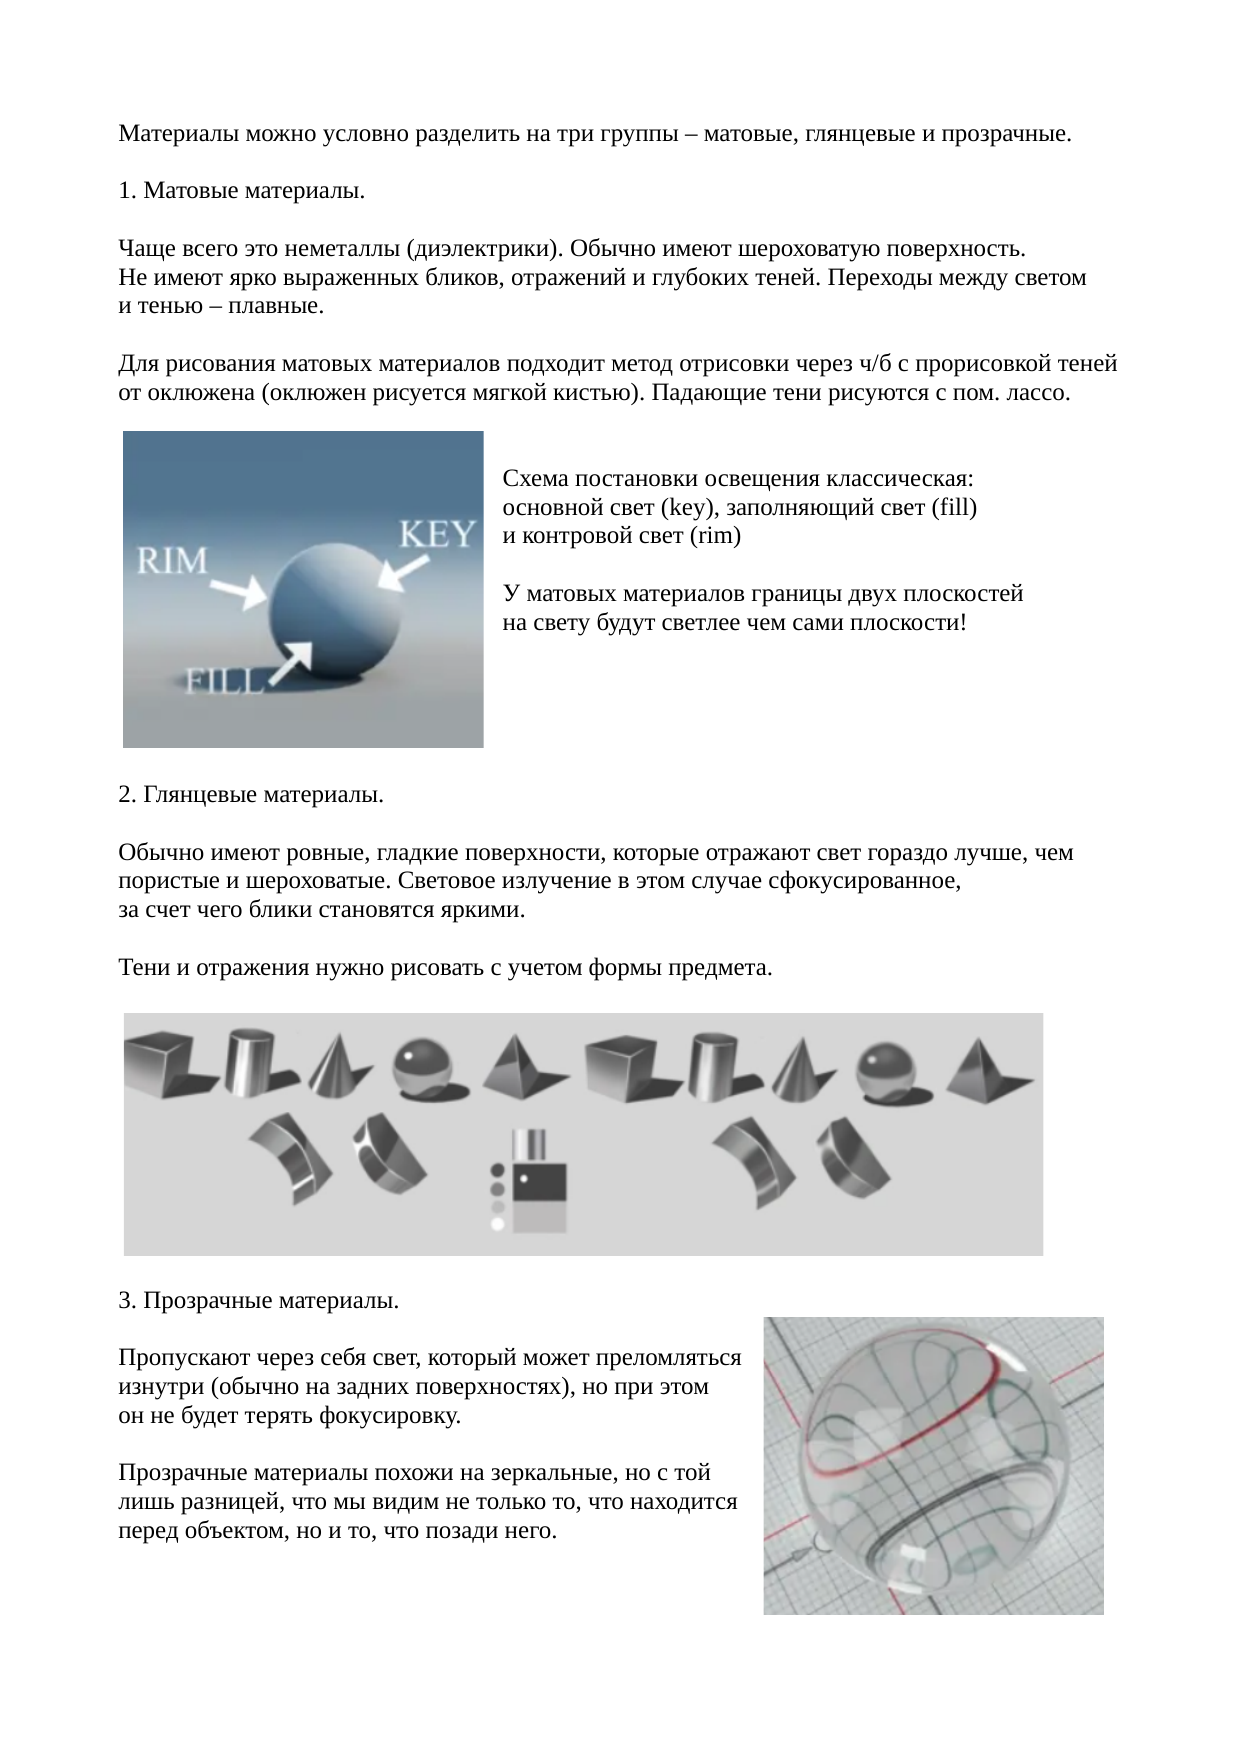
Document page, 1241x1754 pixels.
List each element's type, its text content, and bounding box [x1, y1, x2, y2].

text Чаще всего это неметаллы (диэлектрики). Обычно имеют шероховатую поверхность. [118, 233, 1122, 262]
text и тенью – плавные. [118, 291, 1122, 319]
text на свету будут светлее чем сами плоскости! [484, 607, 1122, 636]
text он не будет терять фокусировку. [118, 1400, 763, 1428]
text Для рисования матовых материалов подходит метод отрисовки через ч/б с прорисовкой теней от оклюжена (оклюжен рисуется мягкой кистью). Падающие тени рисуются с пом. лассо. [118, 348, 1122, 406]
picture [763, 1317, 1104, 1615]
text Прозрачные материалы похожи на зеркальные, но с той лишь разницей, что мы видим не только то, что находится перед объектом, но и то, что позади него. [118, 1457, 763, 1543]
picture [123, 431, 484, 748]
text Не имеют ярко выраженных бликов, отражений и глубоких теней. Переходы между светом [118, 262, 1122, 291]
picture [123, 1013, 1044, 1256]
text Материалы можно условно разделить на три группы – матовые, глянцевые и прозрачные. [118, 118, 1122, 147]
text У матовых материалов границы двух плоскостей [484, 578, 1122, 607]
text Пропускают через себя свет, который может преломляться изнутри (обычно на задних поверхностях), но при этом [118, 1342, 763, 1400]
text 3. Прозрачные материалы. [118, 1285, 1122, 1313]
text Схема постановки освещения классическая: [484, 463, 1122, 492]
text основной свет (key), заполняющий свет (fill) [484, 492, 1122, 521]
text Тени и отражения нужно рисовать с учетом формы предмета. [118, 952, 1122, 981]
text за счет чего блики становятся яркими. [118, 894, 1122, 923]
text 2. Глянцевые материалы. [118, 779, 1122, 808]
text и контровой свет (rim) [484, 521, 1122, 549]
text 1. Матовые материалы. [118, 176, 1122, 204]
text Обычно имеют ровные, гладкие поверхности, которые отражают свет гораздо лучше, чем пористые и шероховатые. Световое излучение в этом случае сфокусированное, [118, 837, 1122, 894]
